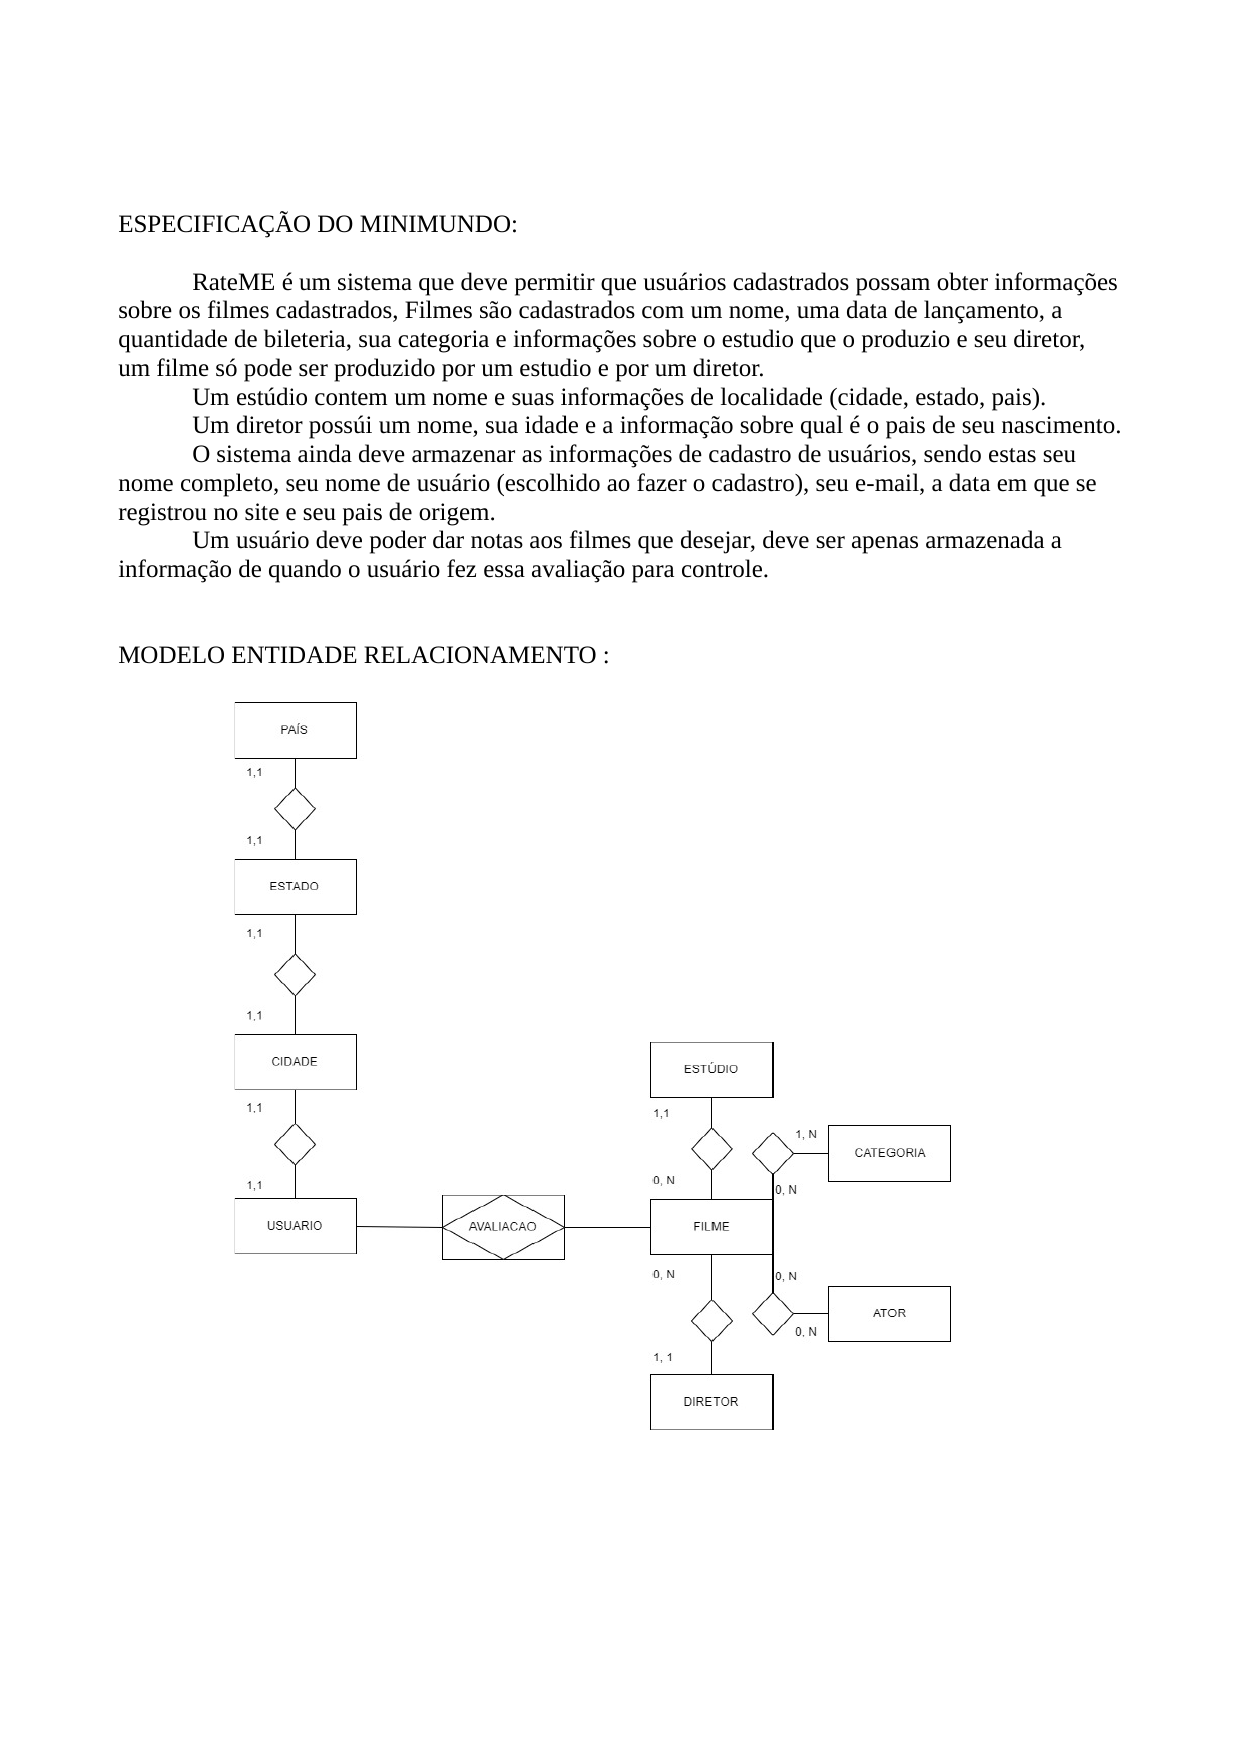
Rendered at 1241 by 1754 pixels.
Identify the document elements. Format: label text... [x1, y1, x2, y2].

text Um diretor possúi um nome, sua idade e a informação sobre qual é o pais de seu nascimento. [118, 410, 1122, 439]
text ESPECIFICAÇÃO DO MINIMUNDO: [118, 209, 1122, 238]
text Um estúdio contem um nome e suas informações de localidade (cidade, estado, pais). [118, 382, 1122, 410]
picture [234, 702, 953, 1430]
text RateME é um sistema que deve permitir que usuários cadastrados possam obter informações sobre os filmes cadastrados, Filmes são cadastrados com um nome, uma data de lançamento, a quantidade de bileteria, sua categoria e informações sobre o estudio que o produzio e seu diretor, um filme só pode ser produzido por um estudio e por um diretor. [118, 267, 1122, 382]
text O sistema ainda deve armazenar as informações de cadastro de usuários, sendo estas seu nome completo, seu nome de usuário (escolhido ao fazer o cadastro), seu e-mail, a data em que se registrou no site e seu pais de origem. [118, 439, 1122, 525]
text MODELO ENTIDADE RELACIONAMENTO : [118, 640, 1122, 698]
text Um usuário deve poder dar notas aos filmes que desejar, deve ser apenas armazenada a informação de quando o usuário fez essa avaliação para controle. [118, 525, 1122, 583]
